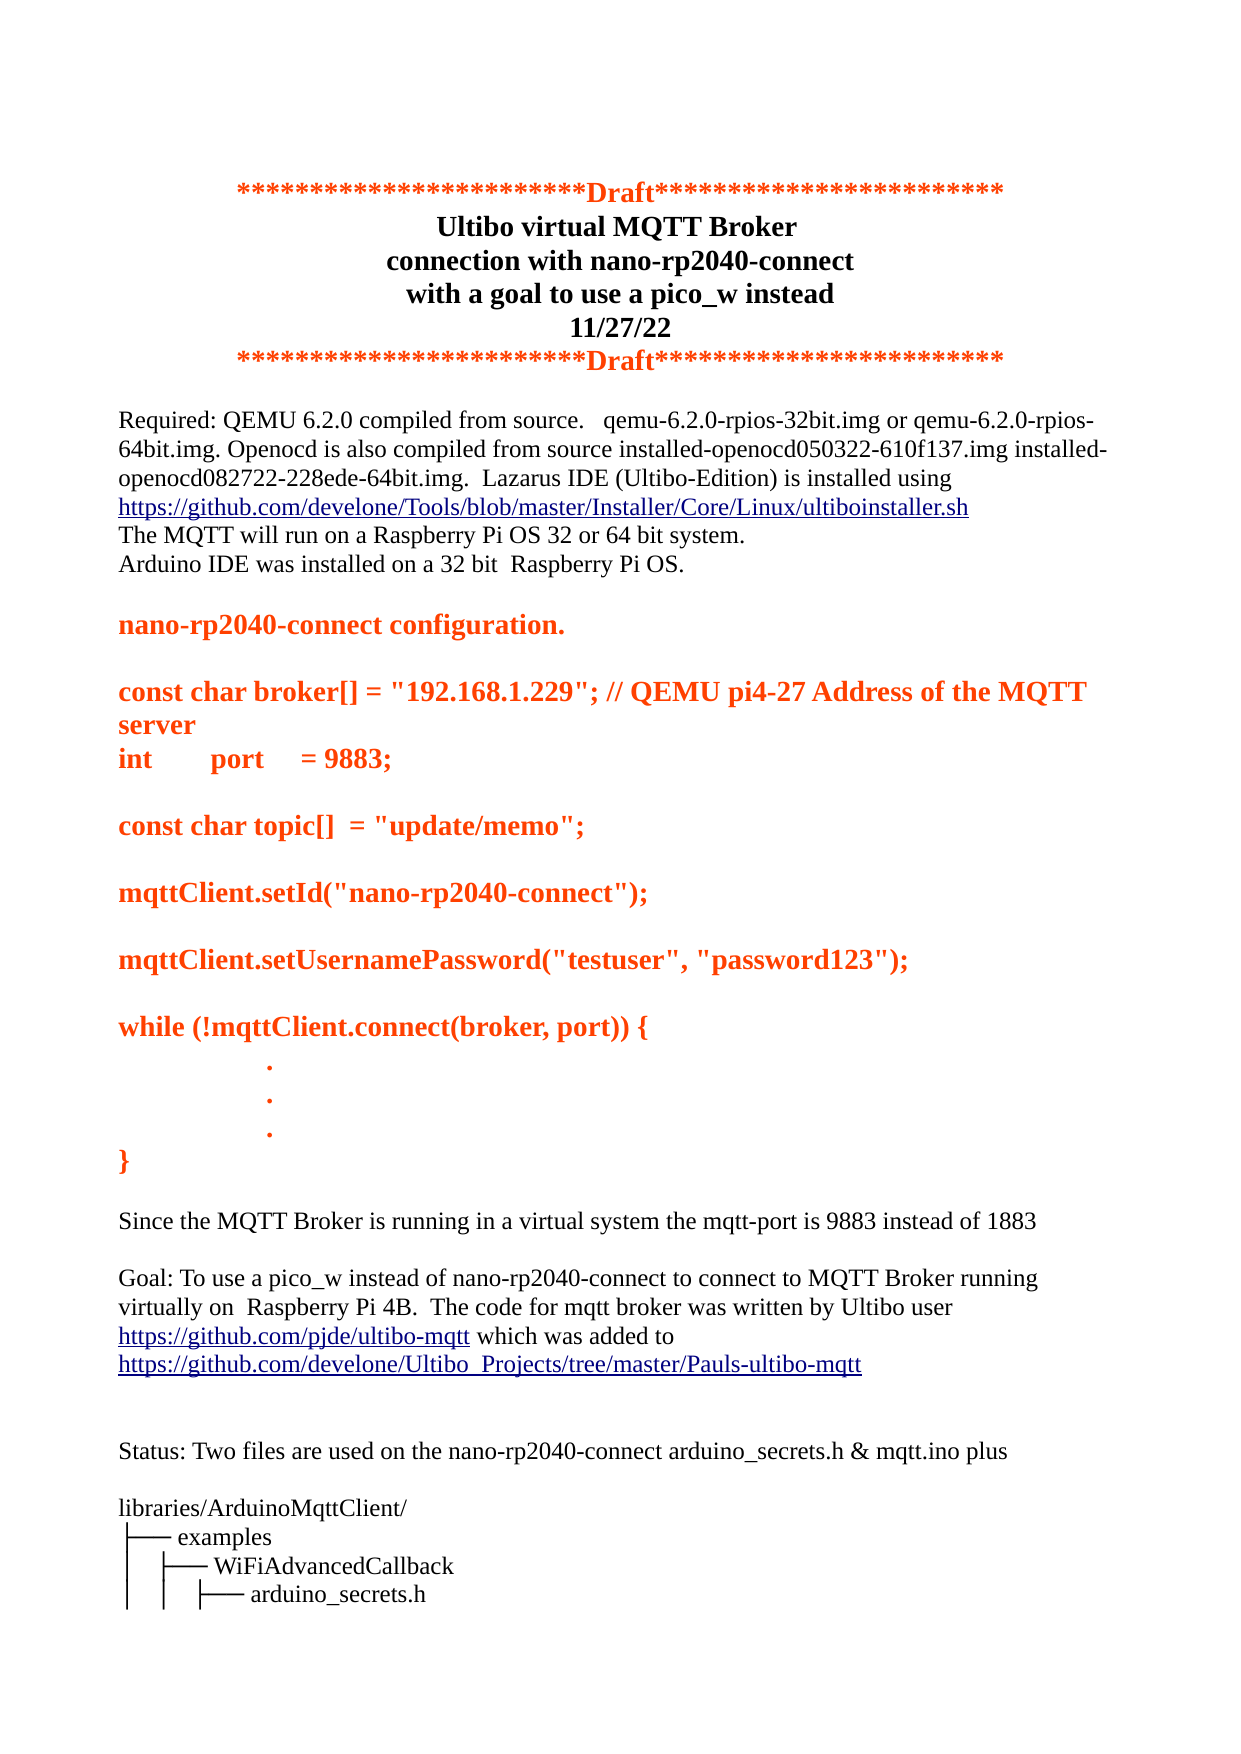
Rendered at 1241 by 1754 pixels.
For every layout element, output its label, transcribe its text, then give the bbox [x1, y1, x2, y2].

text libraries/ArduinoMqttClient/ [118, 1493, 1122, 1522]
text │ │ ├── arduino_secrets.h [201, 1579, 1122, 1608]
text Status: Two files are used on the nano-rp2040-connect arduino_secrets.h & mqtt.ino plus [118, 1436, 1122, 1464]
text . [118, 1076, 1122, 1110]
text https://github.com/pjde/ultibo-mqtt which was added to https://github.com/develone/Ultibo_Projects/tree/master/Pauls-ultibo-mqtt [118, 1321, 1122, 1378]
text Since the MQTT Broker is running in a virtual system the mqtt-port is 9883 instead of 1883 [118, 1206, 1122, 1234]
text int port = 9883; [118, 741, 1122, 774]
text const char broker[] = "192.168.1.229"; // QEMU pi4-27 Address of the MQTT server [118, 674, 1122, 741]
text Required: QEMU 6.2.0 compiled from source. qemu-6.2.0-rpios-32bit.img or qemu-6.2.0-rpios-64bit.img. Openocd is also compiled from source installed-openocd050322-610f137.img installed-openocd082722-228ede-64bit.img. Lazarus IDE (Ultibo-Edition) is installed using https://github.com/develone/Tools/blob/master/Installer/Core/Linux/ultiboinstaller.sh [118, 406, 1122, 521]
text The MQTT will run on a Raspberry Pi OS 32 or 64 bit system. [118, 521, 1122, 549]
text mqttClient.setId("nano-rp2040-connect"); [118, 875, 1122, 909]
text Ultibo virtual MQTT Broker [118, 209, 1122, 243]
text ├── examples [128, 1522, 1122, 1551]
text connection with nano-rp2040-connect [118, 243, 1122, 276]
text . [118, 1043, 1122, 1076]
text Goal: To use a pico_w instead of nano-rp2040-connect to connect to MQTT Broker running virtually on Raspberry Pi 4B. The code for mqtt broker was written by Ultibo user [118, 1263, 1122, 1321]
text │ │ ├── arduino_secrets.h [128, 1579, 162, 1608]
text mqttClient.setUsernamePassword("testuser", "password123"); [118, 942, 1122, 976]
text . [118, 1110, 1122, 1143]
text │ ├── WiFiAdvancedCallback [128, 1551, 162, 1579]
text nano-rp2040-connect configuration. [118, 607, 1122, 640]
text with a goal to use a pico_w instead [118, 276, 1122, 310]
text ************************Draft************************ [118, 176, 1122, 209]
text while (!mqttClient.connect(broker, port)) { [118, 1009, 1122, 1043]
text │ │ ├── arduino_secrets.h [164, 1579, 199, 1608]
text ************************Draft************************ [118, 343, 1122, 377]
text } [118, 1143, 1122, 1177]
text │ ├── WiFiAdvancedCallback [164, 1551, 1122, 1579]
text 11/27/22 [118, 310, 1122, 343]
text const char topic[] = "update/memo"; [118, 808, 1122, 842]
text Arduino IDE was installed on a 32 bit Raspberry Pi OS. [118, 549, 1122, 578]
